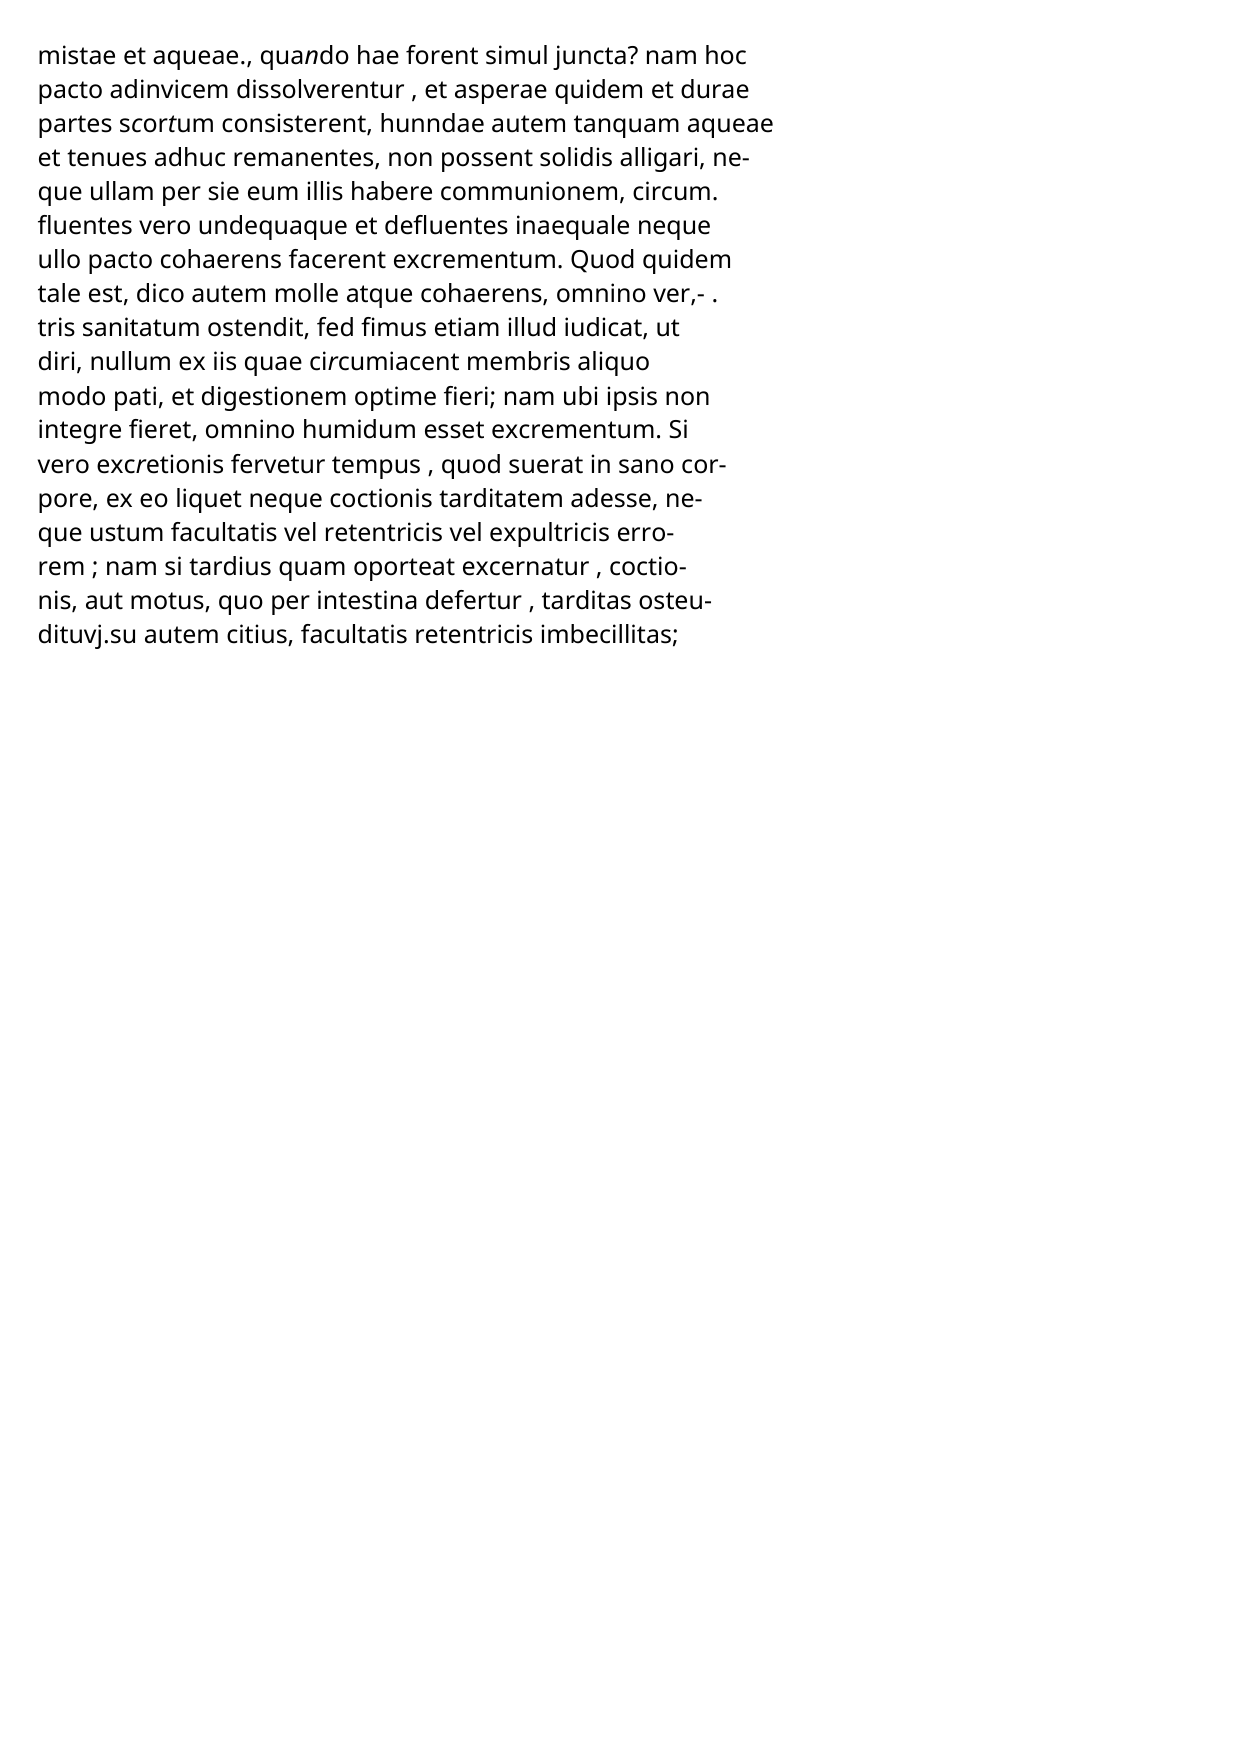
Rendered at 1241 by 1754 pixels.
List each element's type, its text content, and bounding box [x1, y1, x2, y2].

text mistae et aqueae., quando hae forent simul juncta? nam hoc pacto adinvicem dissolverentur , et asperae quidem et durae partes scortum consisterent, hunndae autem tanquam aqueae et tenues adhuc remanentes, non possent solidis alligari, ne- que ullam per sie eum illis habere communionem, circum. fluentes vero undequaque et defluentes inaequale neque ullo pacto cohaerens facerent excrementum. Quod quidem tale est, dico autem molle atque cohaerens, omnino ver,- . tris sanitatum ostendit, fed fimus etiam illud iudicat, ut diri, nullum ex iis quae circumiacent membris aliquo modo pati, et digestionem optime fieri; nam ubi ipsis non integre fieret, omnino humidum esset excrementum. Si vero excretionis fervetur tempus , quod suerat in sano cor- pore, ex eo liquet neque coctionis tarditatem adesse, ne- que ustum facultatis vel retentricis vel expultricis erro- rem ; nam si tardius quam oporteat excernatur , coctio- nis, aut motus, quo per intestina defertur , tarditas osteu- dituvj.su autem citius, facultatis retentricis imbecillitas; [37, 37, 1203, 651]
